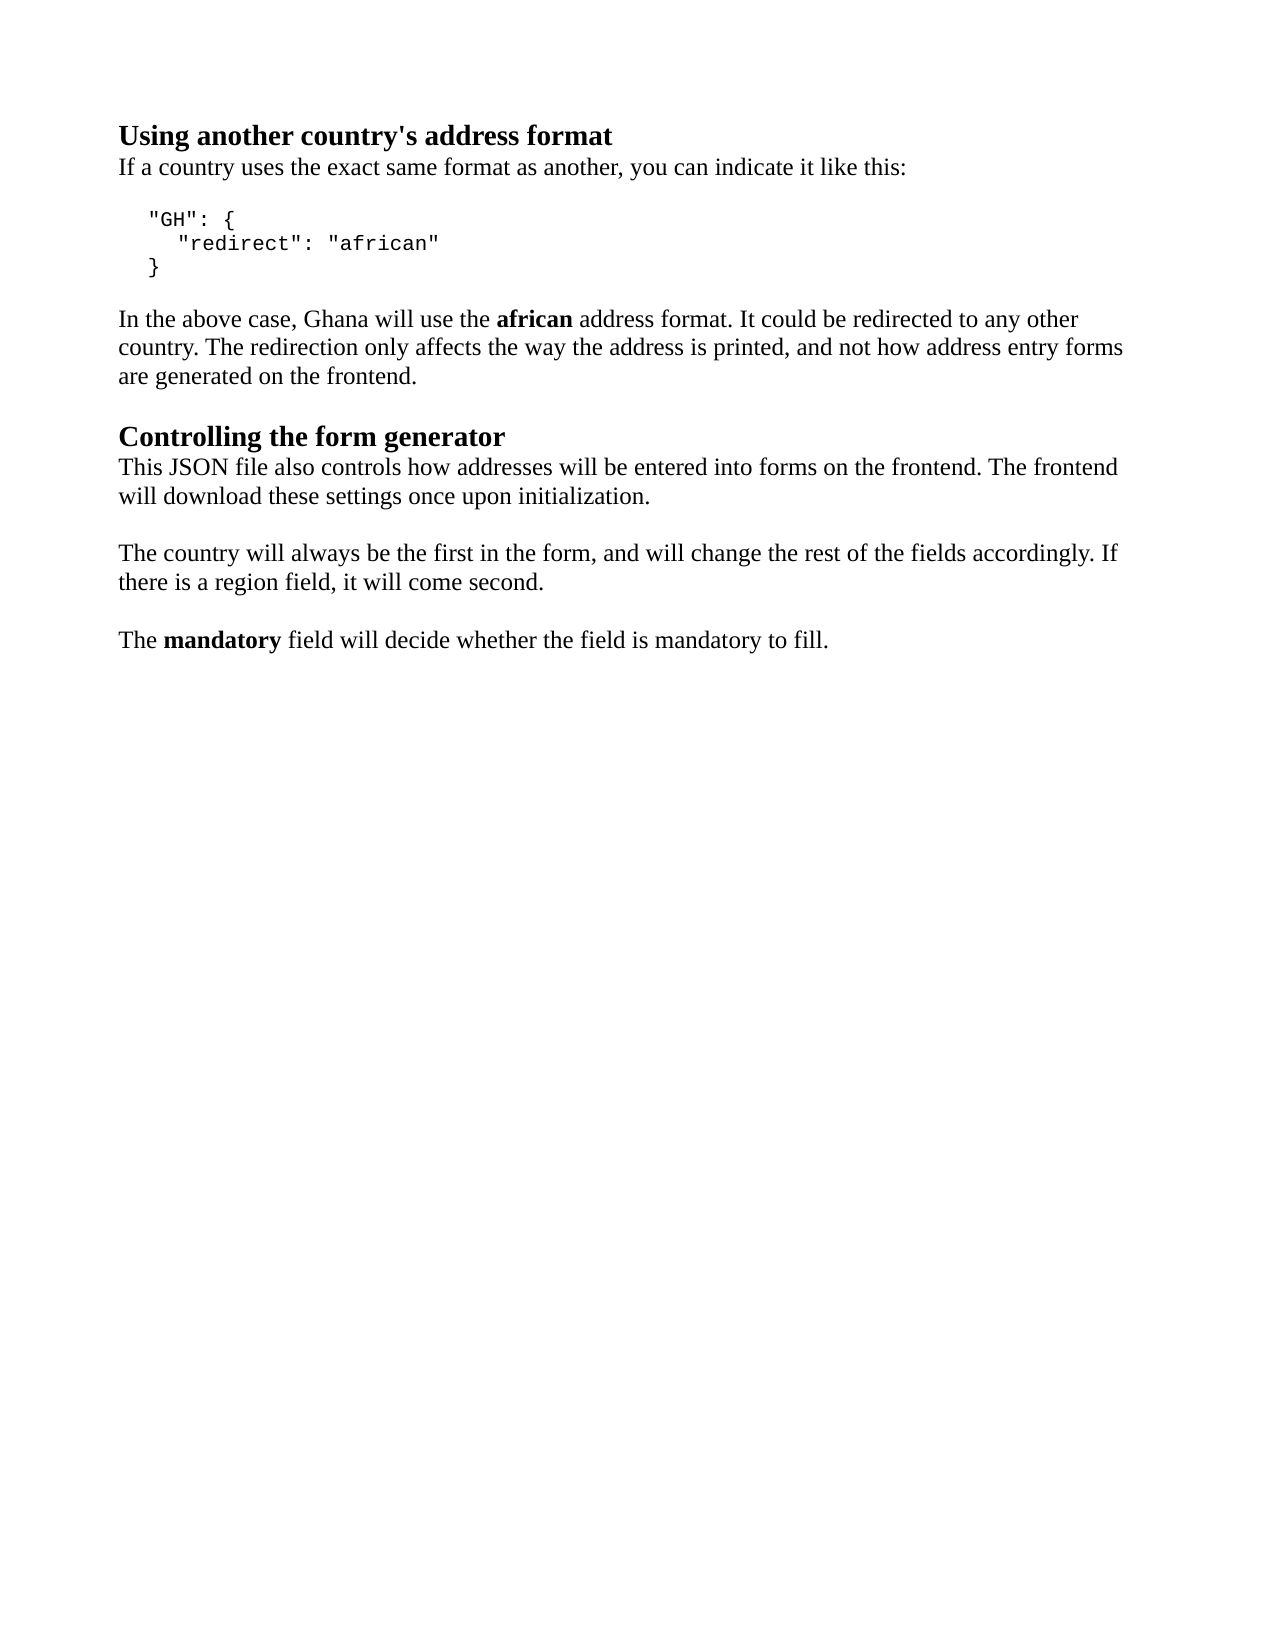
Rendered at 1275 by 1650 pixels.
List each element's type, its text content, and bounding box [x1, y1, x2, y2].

text This JSON file also controls how addresses will be entered into forms on the frontend. The frontend will download these settings once upon initialization. [118, 452, 1157, 510]
text In the above case, Ghana will use the african address format. It could be redirected to any other country. The redirection only affects the way the address is printed, and not how address entry forms are generated on the frontend. [118, 304, 1157, 390]
text The country will always be the first in the form, and will change the rest of the fields accordingly. If there is a region field, it will come second. [118, 538, 1157, 596]
text "GH": { [148, 209, 1157, 233]
text If a country uses the exact same format as another, you can indicate it like this: [118, 152, 1157, 180]
text The mandatory field will decide whether the field is mandatory to fill. [118, 625, 1157, 653]
text } [148, 256, 1157, 280]
title Controlling the form generator [118, 419, 1157, 452]
text "redirect": "african" [148, 233, 1157, 256]
title Using another country's address format [118, 118, 1157, 152]
